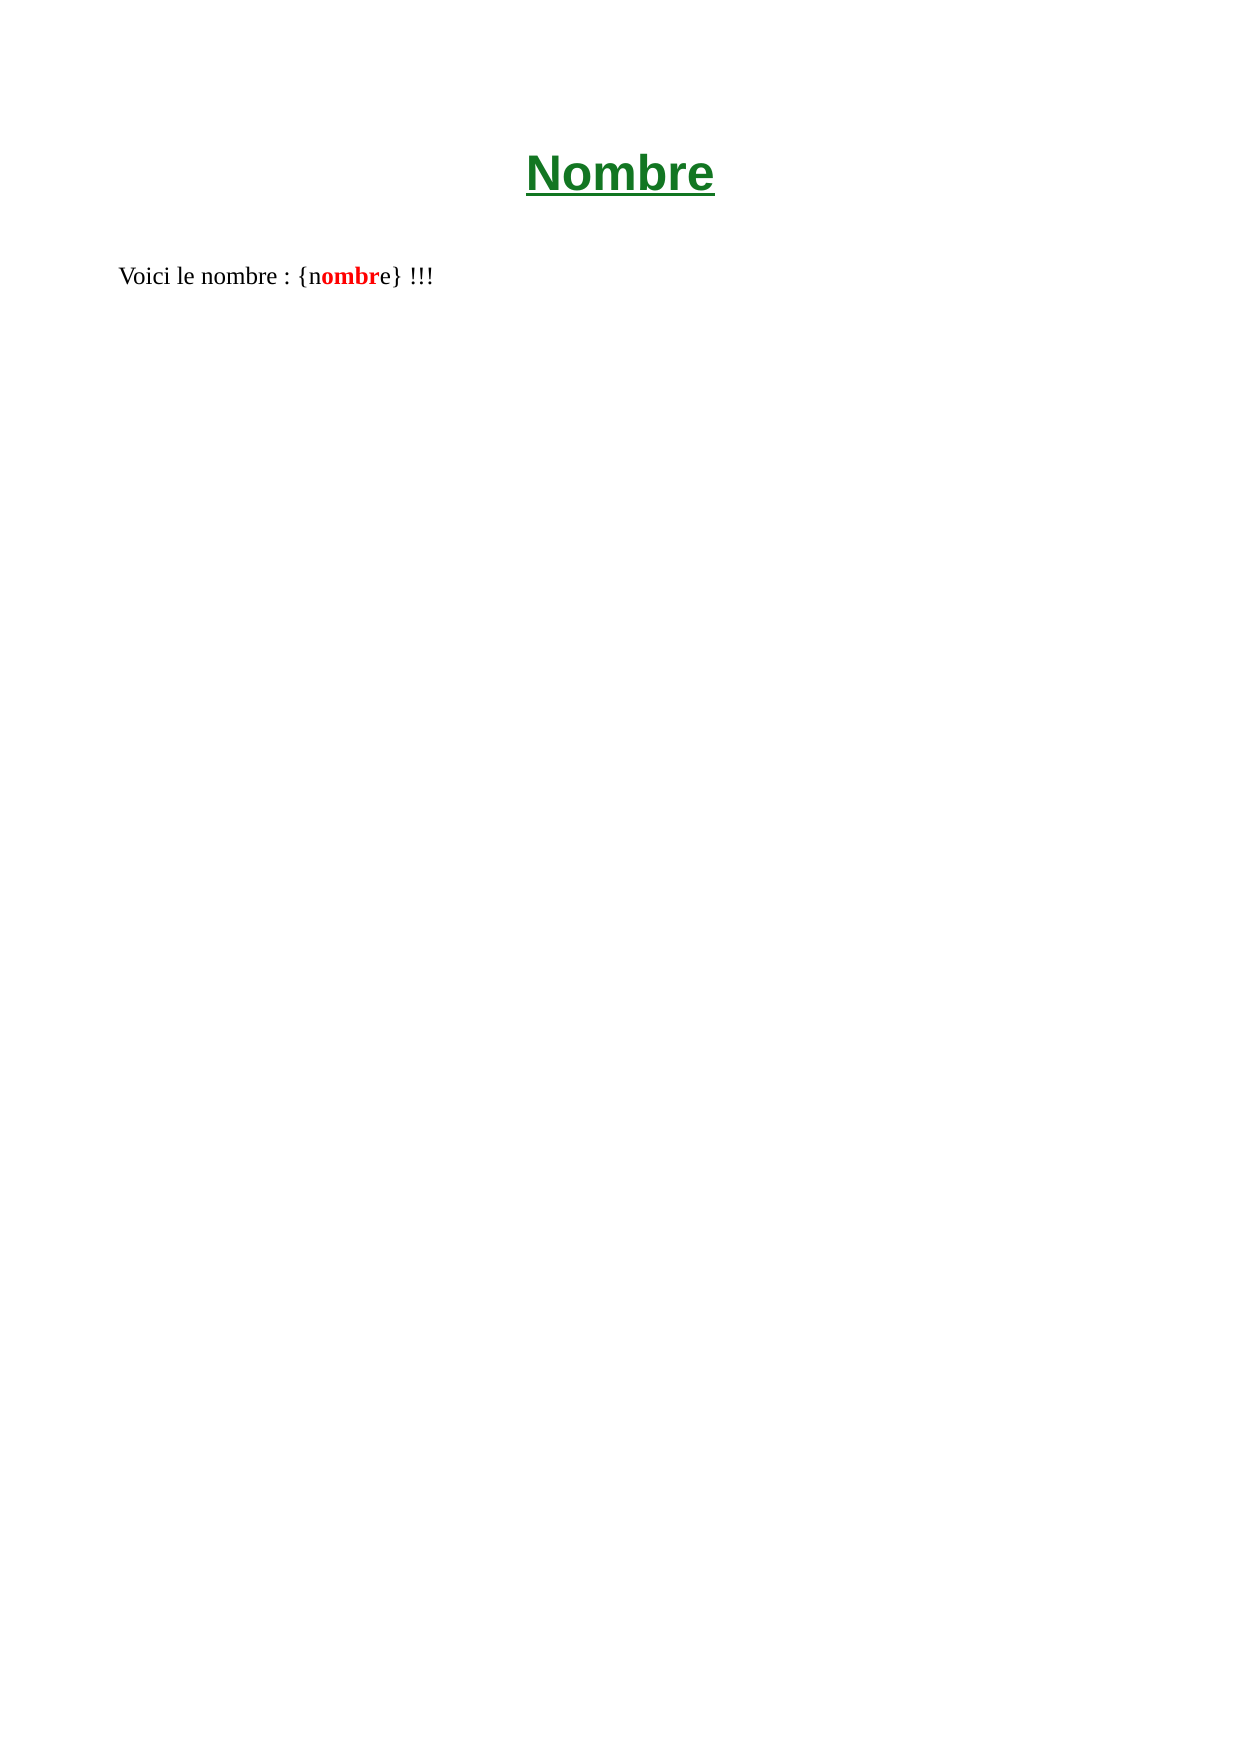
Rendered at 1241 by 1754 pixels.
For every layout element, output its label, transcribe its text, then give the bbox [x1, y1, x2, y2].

text Voici le nombre : {nombre} !!! [118, 261, 1122, 289]
title Nombre [118, 143, 1122, 201]
